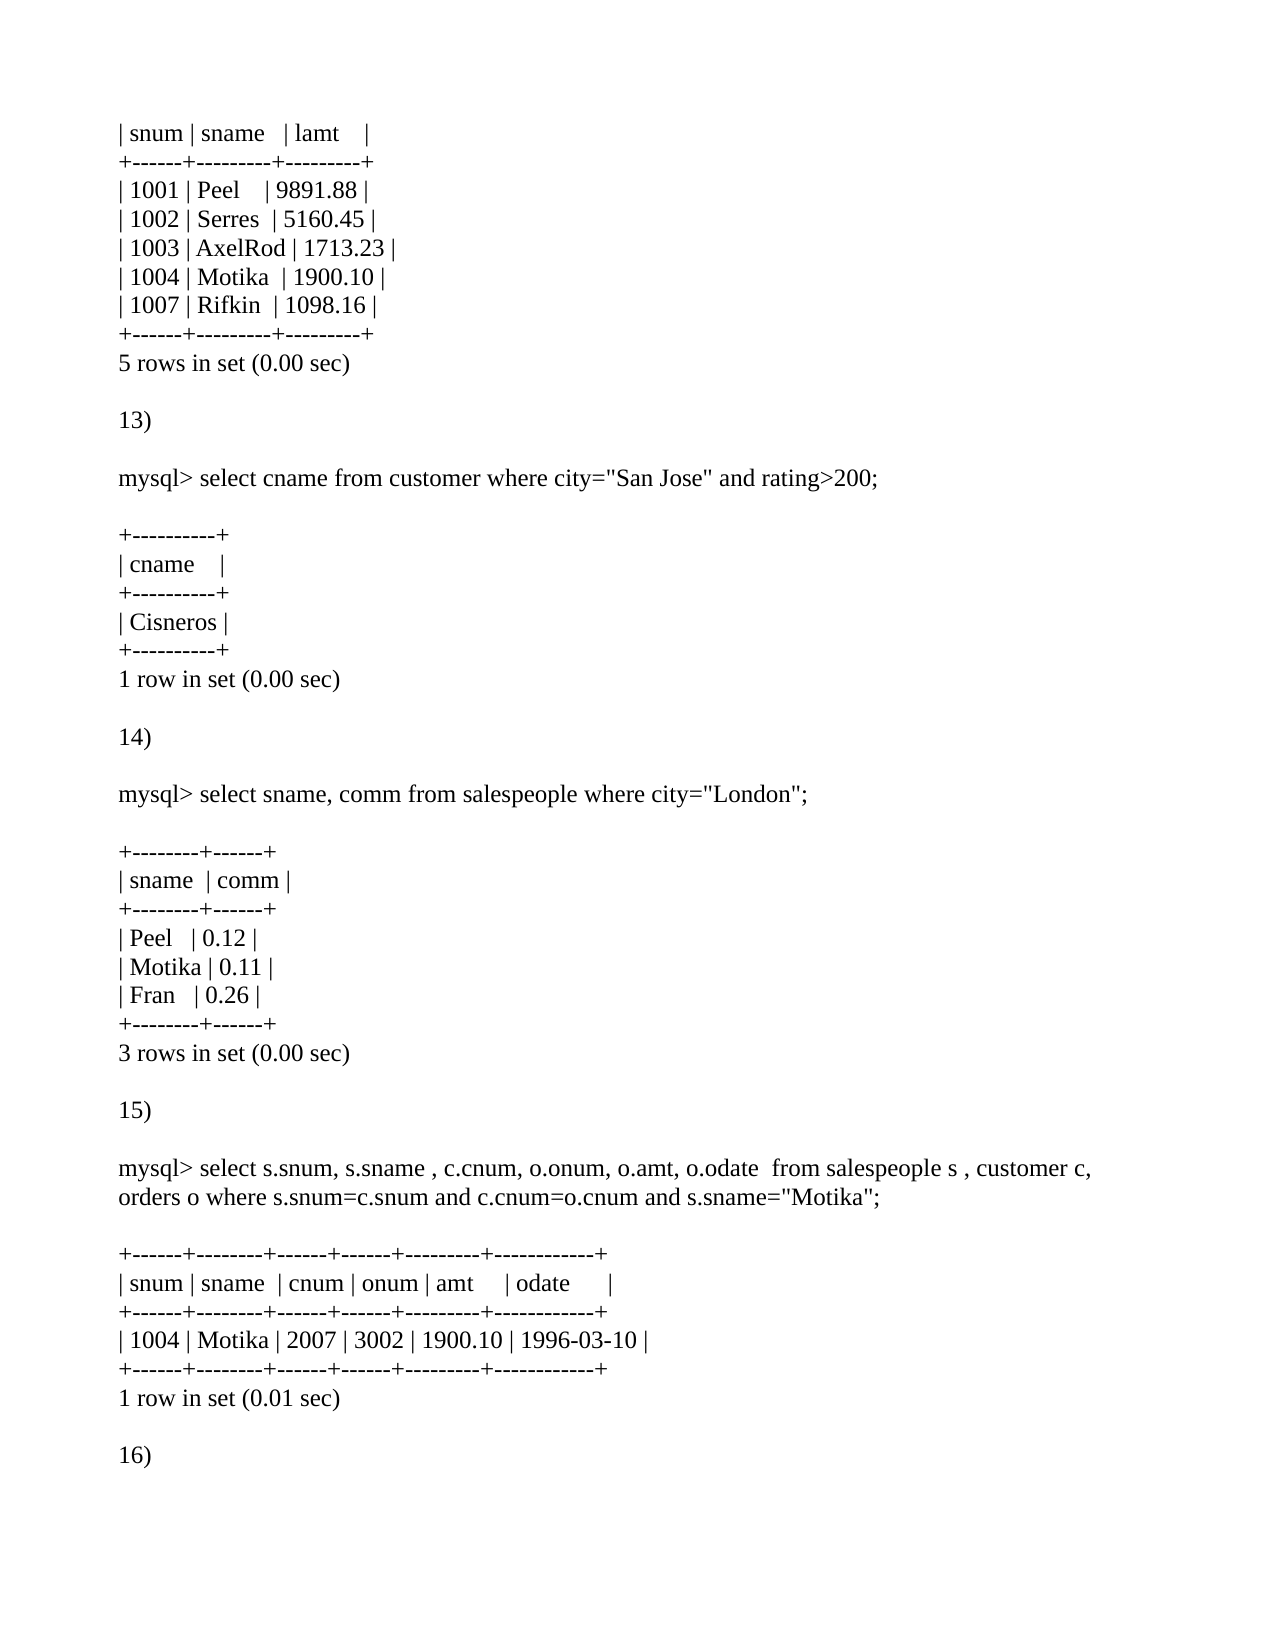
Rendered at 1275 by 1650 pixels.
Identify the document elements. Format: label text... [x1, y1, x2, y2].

text | snum | sname | lamt | [118, 118, 1157, 147]
text | sname | comm | [118, 866, 1157, 894]
text +--------+------+ [118, 1009, 1157, 1038]
text 16) [118, 1441, 1157, 1469]
text | snum | sname | cnum | onum | amt | odate | [118, 1268, 1157, 1297]
text 15) [118, 1096, 1157, 1124]
text +------+---------+---------+ [118, 147, 1157, 176]
text +--------+------+ [118, 894, 1157, 923]
text 14) [118, 722, 1157, 751]
text +--------+------+ [118, 837, 1157, 866]
text 1 row in set (0.01 sec) [118, 1383, 1157, 1412]
text +------+--------+------+------+---------+------------+ [118, 1354, 1157, 1383]
text 13) [118, 406, 1157, 434]
text mysql> select cname from customer where city="San Jose" and rating>200; [118, 463, 1157, 492]
text | Peel | 0.12 | [118, 923, 1157, 952]
text 1 row in set (0.00 sec) [118, 664, 1157, 693]
text | Motika | 0.11 | [118, 952, 1157, 981]
text +------+--------+------+------+---------+------------+ [118, 1297, 1157, 1326]
text +----------+ [118, 521, 1157, 549]
text | 1004 | Motika | 1900.10 | [118, 262, 1157, 291]
text | 1007 | Rifkin | 1098.16 | [118, 291, 1157, 319]
text | 1002 | Serres | 5160.45 | [118, 204, 1157, 233]
text | 1004 | Motika | 2007 | 3002 | 1900.10 | 1996-03-10 | [118, 1326, 1157, 1354]
text | Fran | 0.26 | [118, 981, 1157, 1009]
text +------+--------+------+------+---------+------------+ [118, 1239, 1157, 1268]
text mysql> select sname, comm from salespeople where city="London"; [118, 779, 1157, 808]
text | cname | [118, 549, 1157, 578]
text 3 rows in set (0.00 sec) [118, 1038, 1157, 1067]
text | Cisneros | [118, 607, 1157, 636]
text 5 rows in set (0.00 sec) [118, 348, 1157, 377]
text mysql> select s.snum, s.sname , c.cnum, o.onum, o.amt, o.odate from salespeople s , customer c, orders o where s.snum=c.snum and c.cnum=o.cnum and s.sname="Motika"; [118, 1153, 1157, 1211]
text +----------+ [118, 636, 1157, 664]
text | 1003 | AxelRod | 1713.23 | [118, 233, 1157, 262]
text +----------+ [118, 578, 1157, 607]
text +------+---------+---------+ [118, 319, 1157, 348]
text | 1001 | Peel | 9891.88 | [118, 176, 1157, 204]
